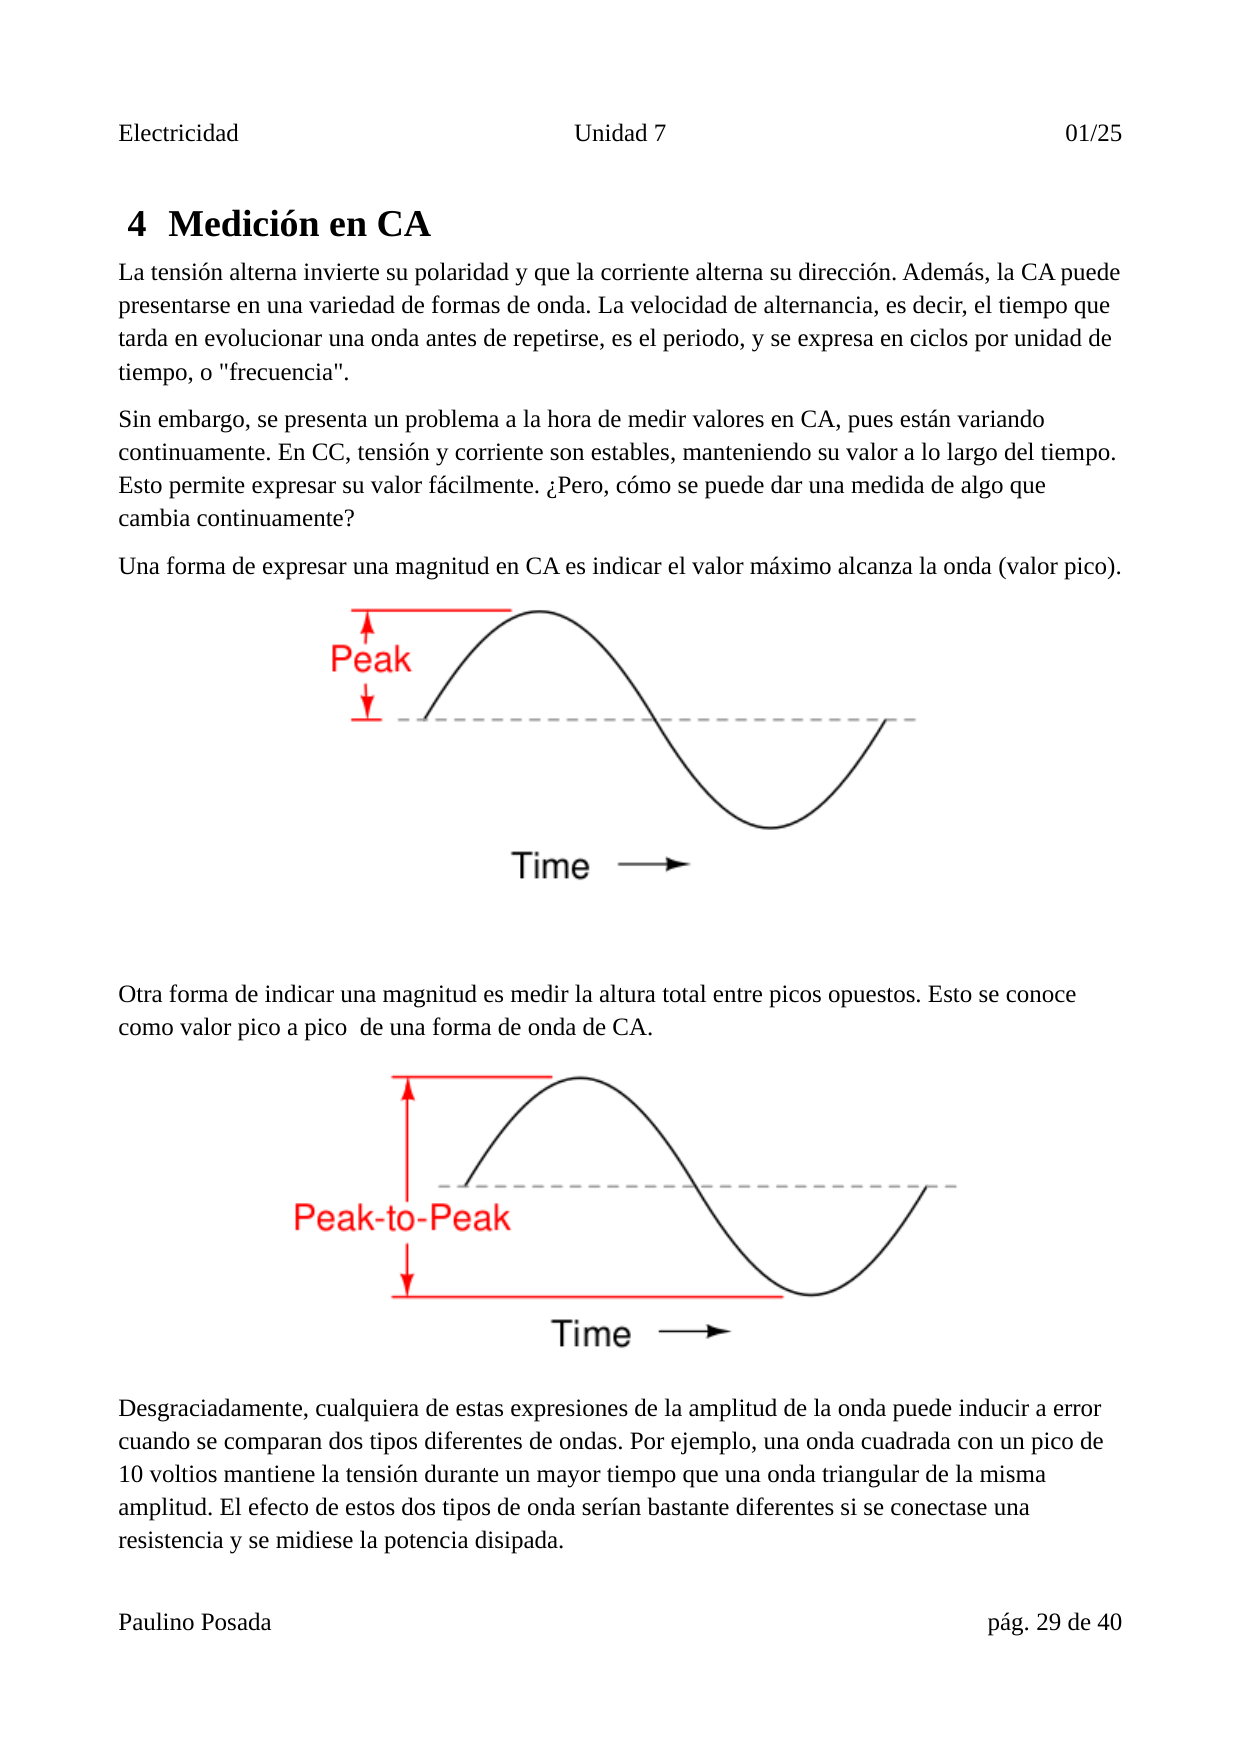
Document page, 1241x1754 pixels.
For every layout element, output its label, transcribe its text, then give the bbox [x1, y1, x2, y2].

text Una forma de expresar una magnitud en CA es indicar el valor máximo alcanza la onda (valor pico). [118, 551, 1122, 579]
subtitle Medición en CA [118, 201, 1122, 245]
text Otra forma de indicar una magnitud es medir la altura total entre picos opuestos. Esto se conoce como valor pico a pico de una forma de onda de CA. [118, 979, 1122, 1041]
picture [263, 1060, 977, 1356]
text Desgraciadamente, cualquiera de estas expresiones de la amplitud de la onda puede inducir a error cuando se comparan dos tipos diferentes de ondas. Por ejemplo, una onda cuadrada con un pico de 10 voltios mantiene la tensión durante un mayor tiempo que una onda triangular de la misma amplitud. El efecto de estos dos tipos de onda serían bastante diferentes si se conectase una resistencia y se midiese la potencia disipada. [118, 1393, 1122, 1554]
text La tensión alterna invierte su polaridad y que la corriente alterna su dirección. Además, la CA puede presentarse en una variedad de formas de onda. La velocidad de alternancia, es decir, el tiempo que tarda en evolucionar una onda antes de repetirse, es el periodo, y se expresa en ciclos por unidad de tiempo, o "frecuencia". [118, 257, 1122, 385]
text Sin embargo, se presenta un problema a la hora de medir valores en CA, pues están variando continuamente. En CC, tensión y corriente son estables, manteniendo su valor a lo largo del tiempo. Esto permite expresar su valor fácilmente. ¿Pero, cómo se puede dar una medida de algo que cambia continuamente? [118, 404, 1122, 532]
picture [314, 598, 926, 888]
